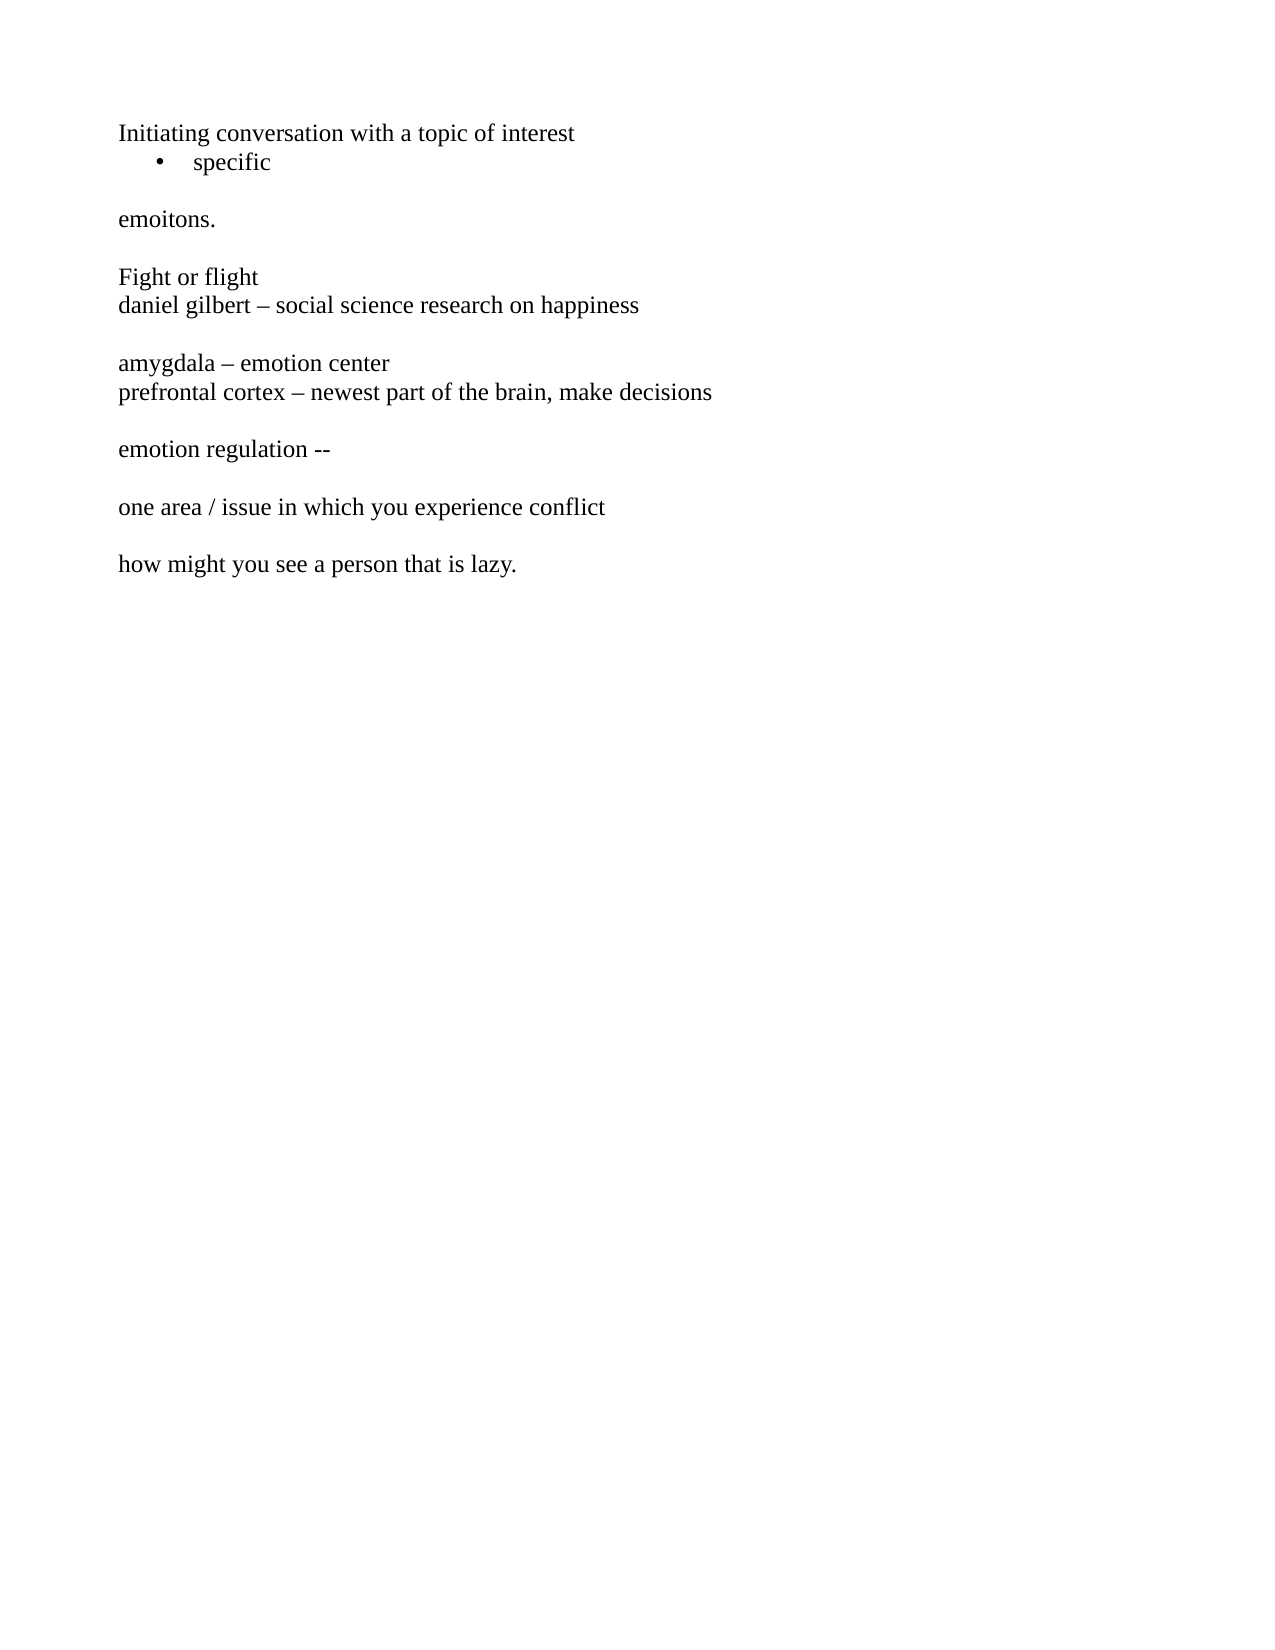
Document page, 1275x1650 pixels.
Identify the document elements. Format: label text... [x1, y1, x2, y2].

text Initiating conversation with a topic of interest [118, 118, 1157, 147]
text emotion regulation -- [118, 434, 1157, 463]
text daniel gilbert – social science research on happiness [118, 291, 1157, 319]
list specific [156, 147, 1157, 176]
text prefrontal cortex – newest part of the brain, make decisions [118, 377, 1157, 406]
text Fight or flight [118, 262, 1157, 291]
text amygdala – emotion center [118, 348, 1157, 377]
text one area / issue in which you experience conflict [118, 492, 1157, 521]
text how might you see a person that is lazy. [118, 549, 1157, 578]
text emoitons. [118, 204, 1157, 233]
